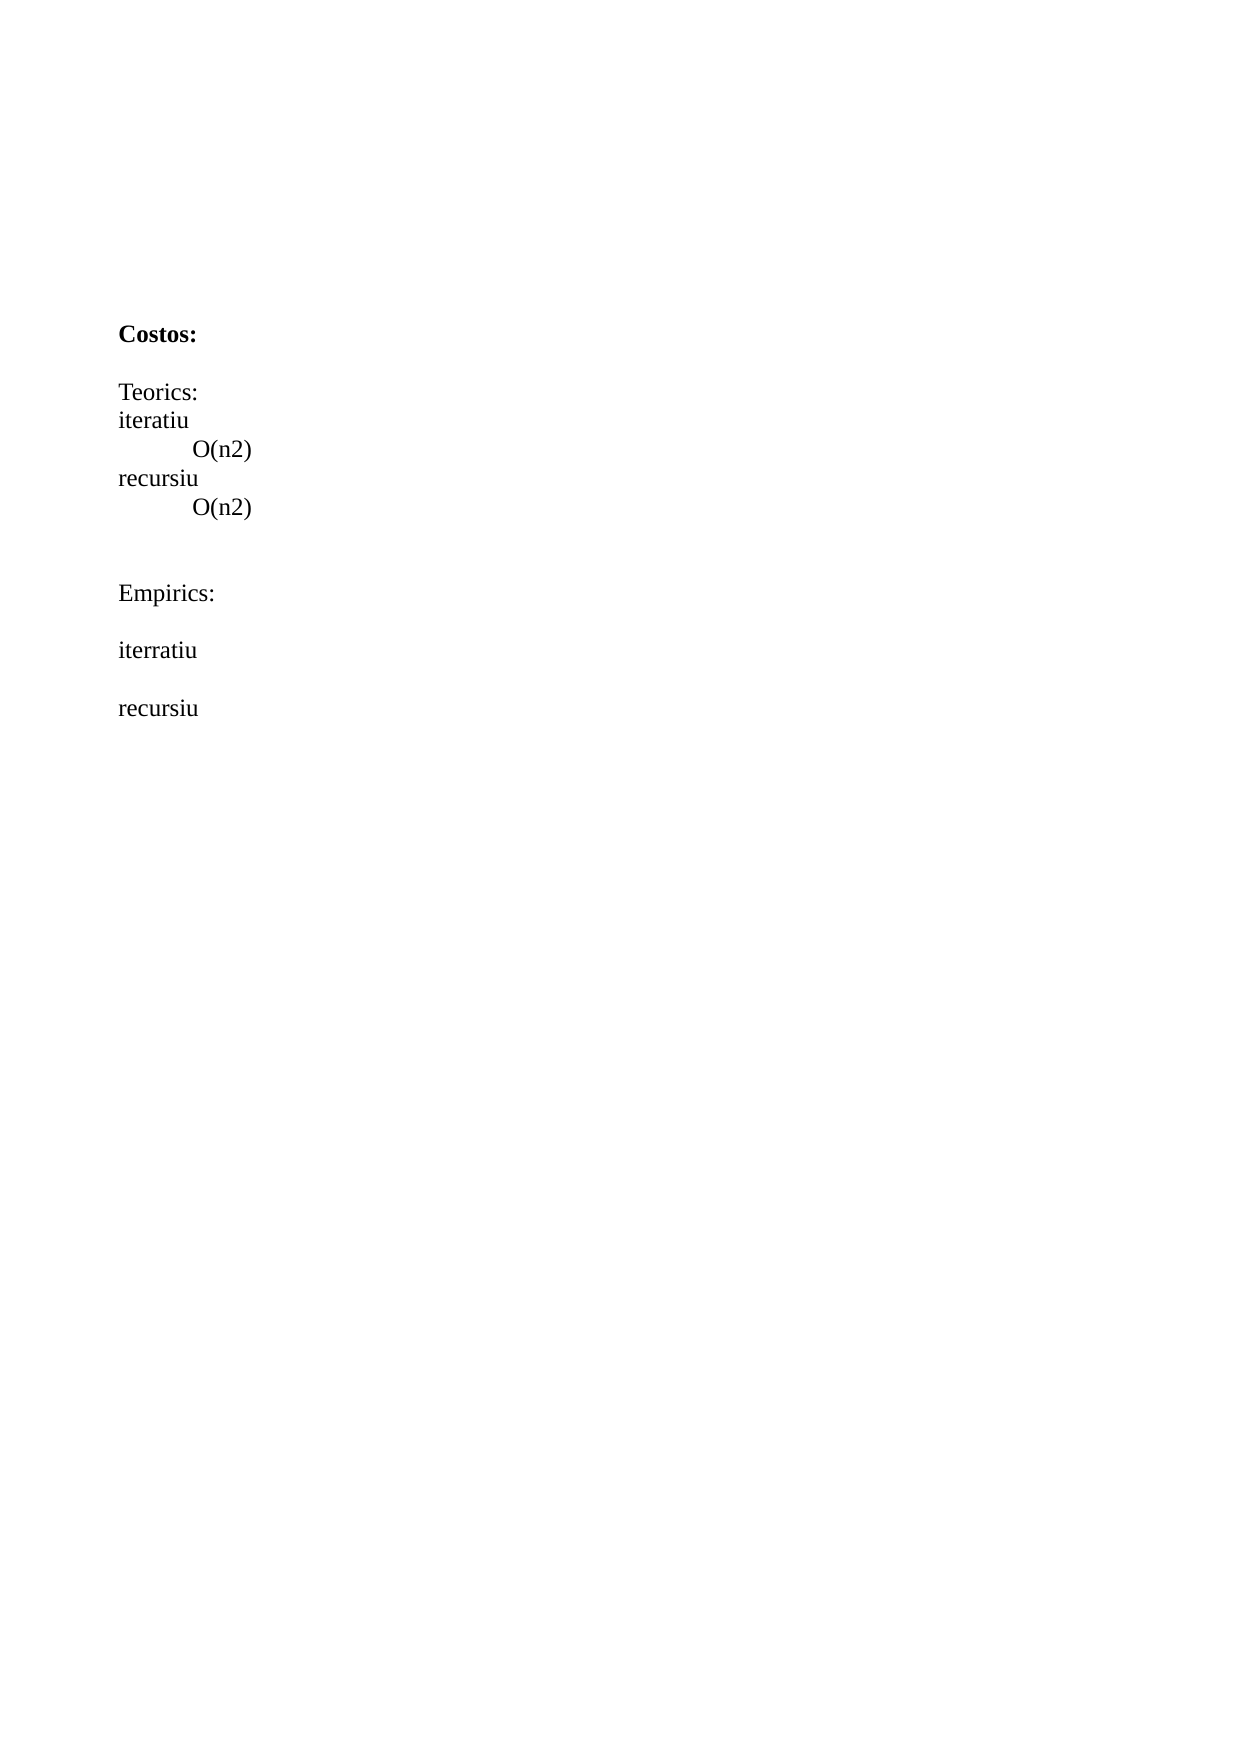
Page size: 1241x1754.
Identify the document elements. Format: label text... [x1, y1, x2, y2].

text Empirics: [118, 578, 1122, 607]
text iterratiu [118, 636, 1122, 664]
text recursiu [118, 693, 1122, 722]
text Teorics: [118, 377, 1122, 406]
text recursiu [118, 463, 1122, 492]
text Costos: [118, 319, 1122, 348]
text O(n2) [118, 492, 1122, 521]
text iteratiu [118, 406, 1122, 434]
text O(n2) [118, 434, 1122, 463]
